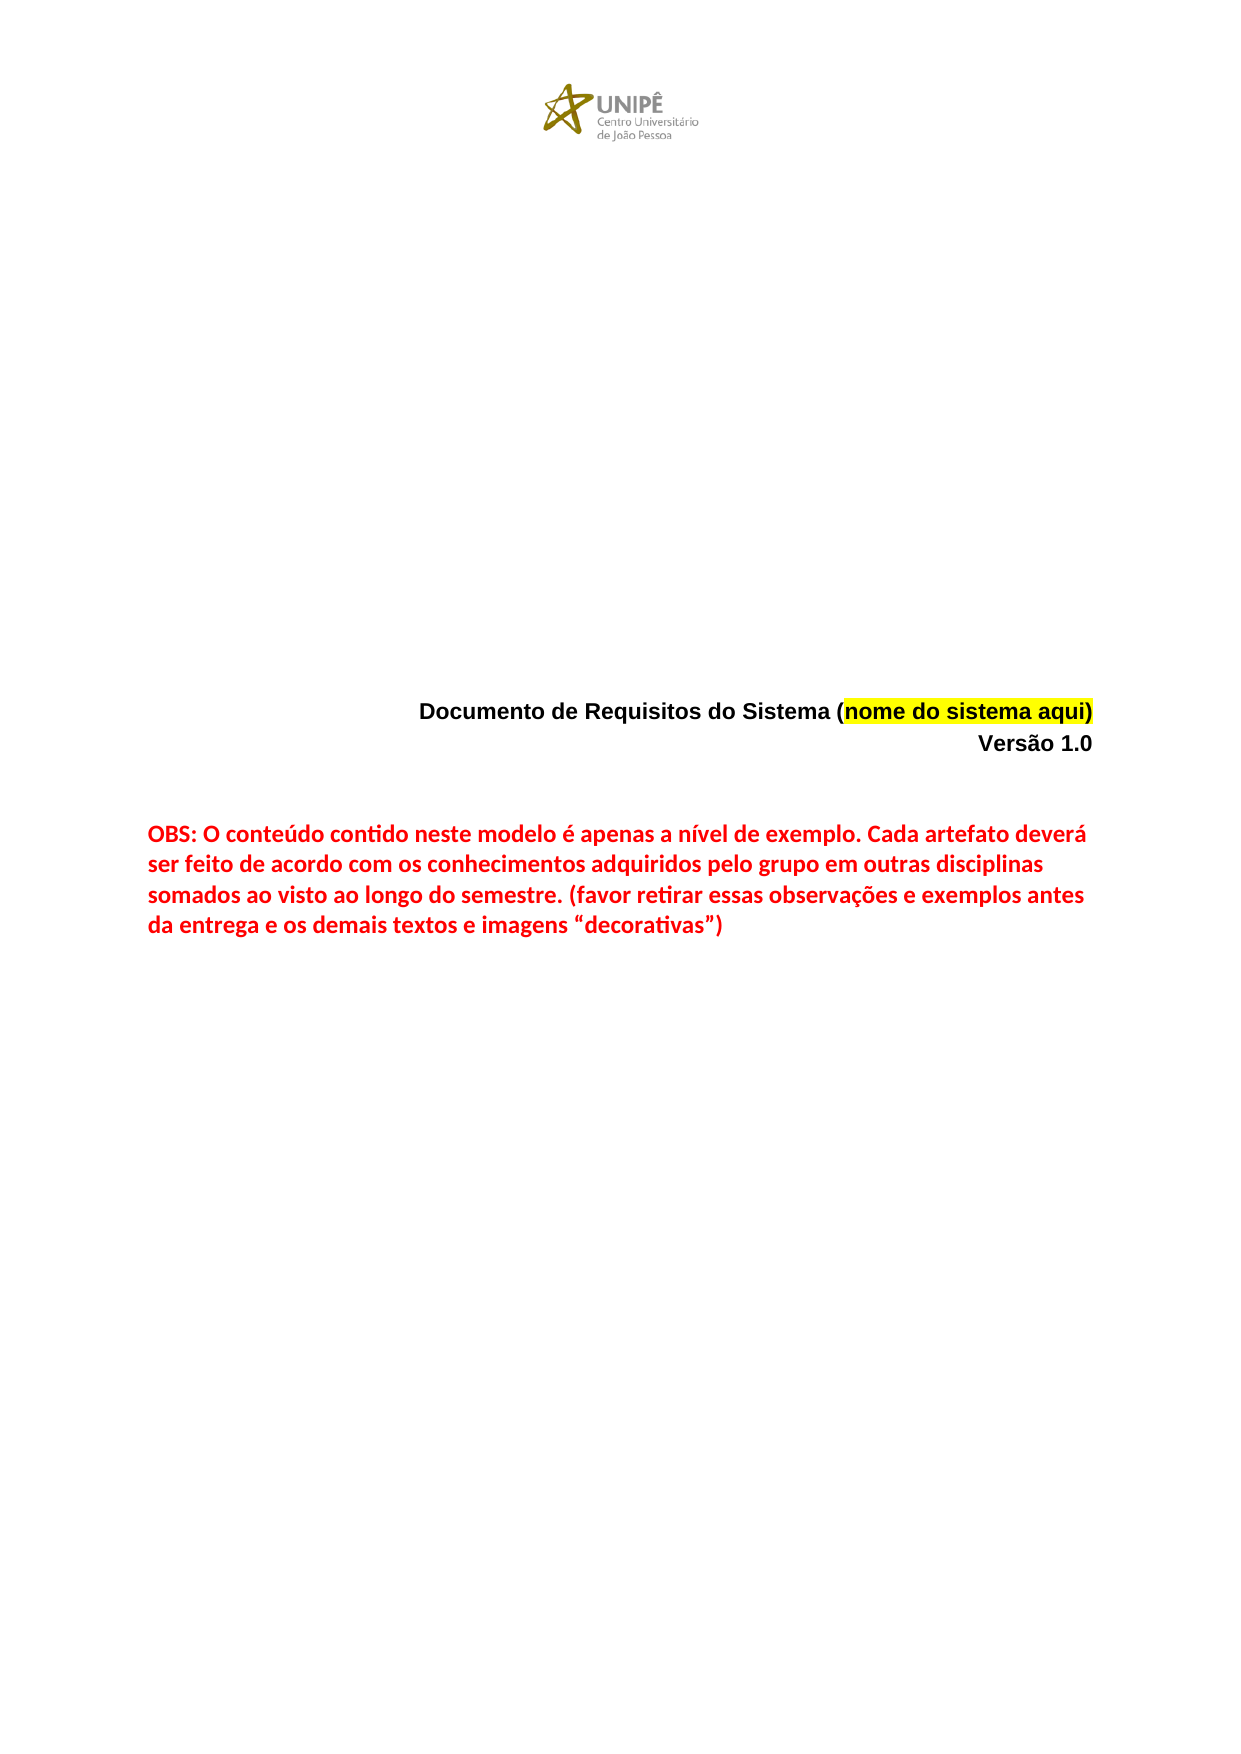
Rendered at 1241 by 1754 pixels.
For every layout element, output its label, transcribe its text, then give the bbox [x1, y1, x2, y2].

text OBS: O conteúdo contido neste modelo é apenas a nível de exemplo. Cada artefato deverá ser feito de acordo com os conhecimentos adquiridos pelo grupo em outras disciplinas somados ao visto ao longo do semestre. (favor retirar essas observações e exemplos antes da entrega e os demais textos e imagens “decorativas”) [148, 818, 1092, 940]
text Versão 1.0 [148, 730, 1092, 757]
picture [540, 77, 700, 148]
text Documento de Requisitos do Sistema (nome do sistema aqui) [148, 698, 1092, 724]
